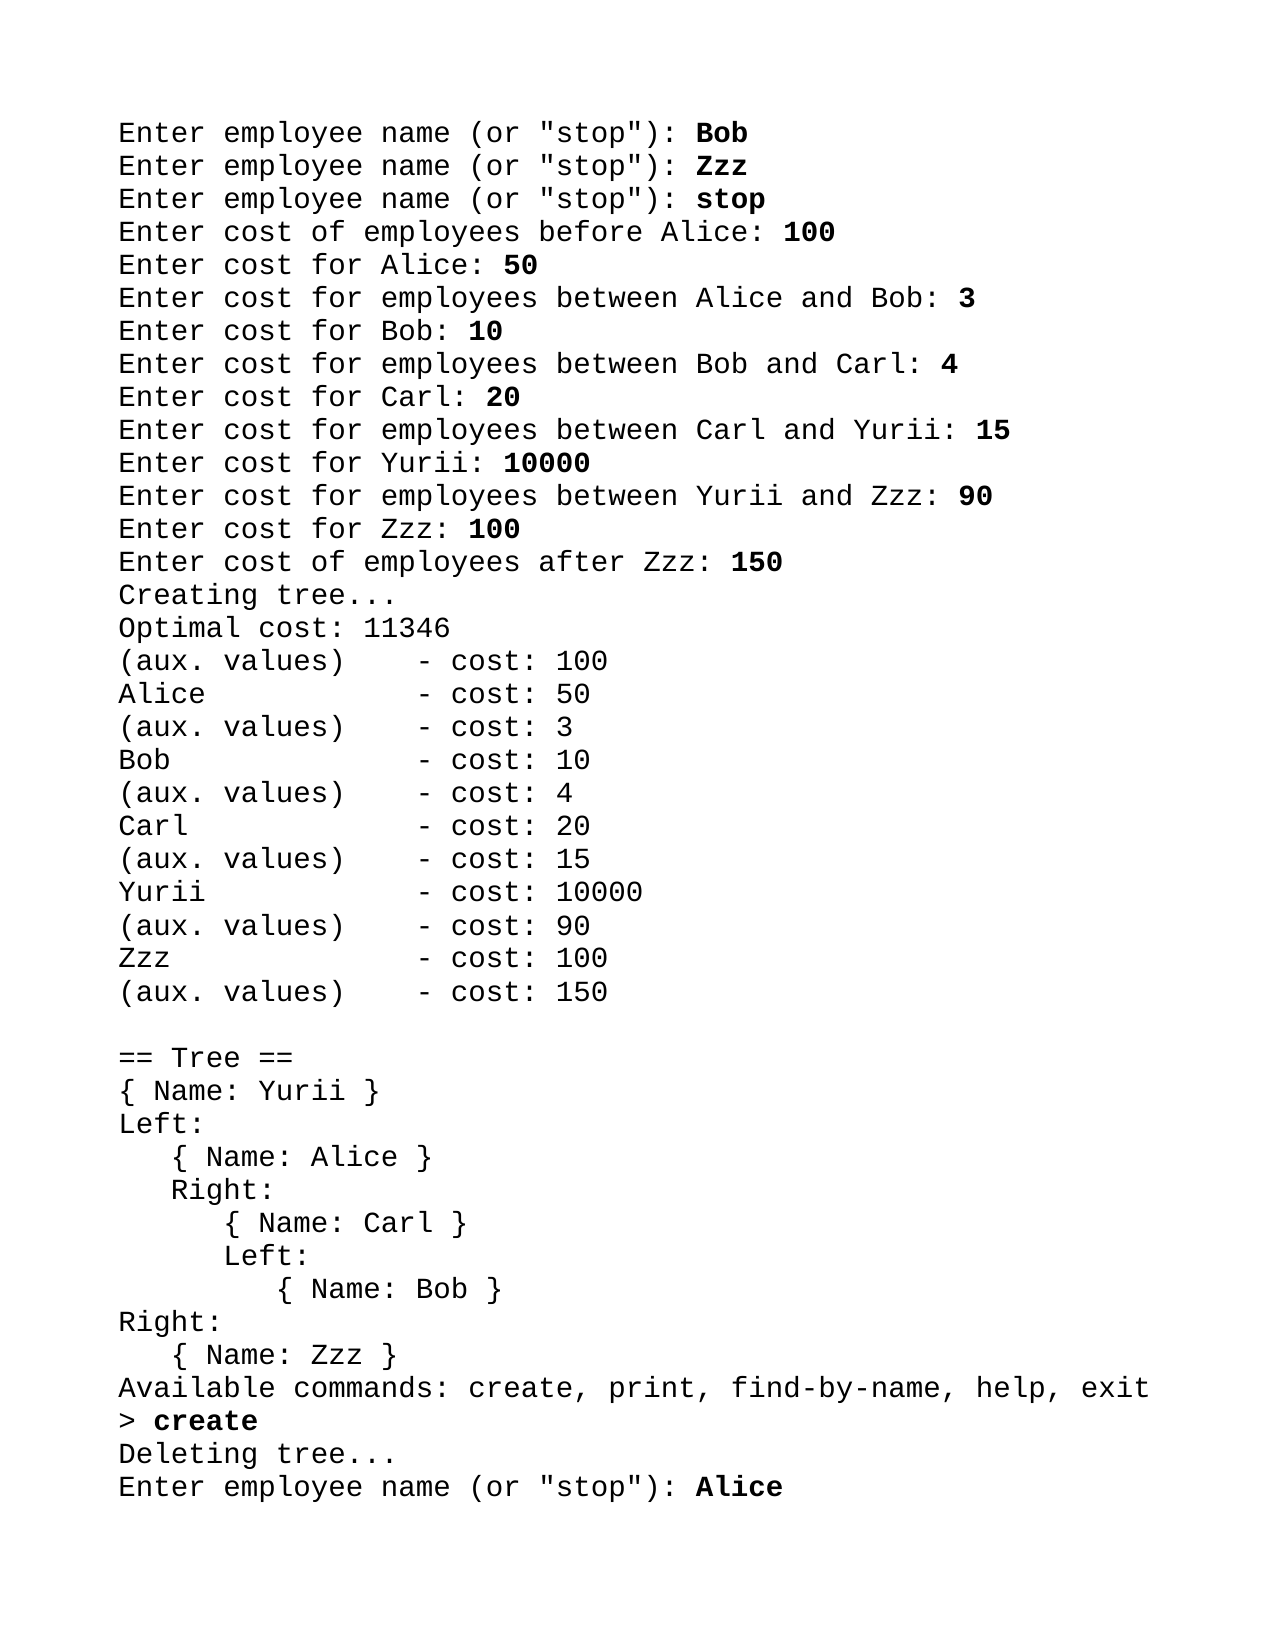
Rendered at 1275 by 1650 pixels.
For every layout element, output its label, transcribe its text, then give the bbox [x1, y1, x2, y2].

text Creating tree... [118, 580, 1157, 613]
text (aux. values) - cost: 150 [118, 977, 1157, 1010]
text Yurii - cost: 10000 [118, 878, 1157, 911]
text (aux. values) - cost: 15 [118, 844, 1157, 878]
text { Name: Bob } [118, 1274, 1157, 1307]
text > create [118, 1406, 1157, 1439]
text Enter employee name (or "stop"): Bob [118, 118, 1157, 151]
text Enter employee name (or "stop"): stop [118, 184, 1157, 217]
text Zzz - cost: 100 [118, 944, 1157, 977]
text { Name: Carl } [118, 1208, 1157, 1241]
text (aux. values) - cost: 100 [118, 646, 1157, 679]
text Enter cost for Yurii: 10000 [118, 448, 1157, 481]
text Enter employee name (or "stop"): Alice [118, 1472, 1157, 1505]
text Deleting tree... [118, 1439, 1157, 1472]
text Alice - cost: 50 [118, 679, 1157, 712]
text == Tree == [118, 1043, 1157, 1076]
text Enter cost for Carl: 20 [118, 382, 1157, 415]
text (aux. values) - cost: 90 [118, 911, 1157, 944]
text Right: [118, 1175, 1157, 1208]
text Enter cost for employees between Alice and Bob: 3 [118, 283, 1157, 316]
text Left: [118, 1241, 1157, 1274]
text Right: [118, 1307, 1157, 1340]
text (aux. values) - cost: 3 [118, 712, 1157, 746]
text { Name: Yurii } [118, 1076, 1157, 1109]
text Optimal cost: 11346 [118, 613, 1157, 646]
text { Name: Alice } [118, 1142, 1157, 1175]
text { Name: Zzz } [118, 1340, 1157, 1373]
text Enter cost for Alice: 50 [118, 250, 1157, 283]
text Enter cost for employees between Bob and Carl: 4 [118, 349, 1157, 382]
text Enter cost for Zzz: 100 [118, 514, 1157, 547]
text Available commands: create, print, find-by-name, help, exit [118, 1373, 1157, 1406]
text Left: [118, 1109, 1157, 1142]
text Carl - cost: 20 [118, 812, 1157, 844]
text Enter employee name (or "stop"): Zzz [118, 151, 1157, 184]
text Enter cost for Bob: 10 [118, 316, 1157, 349]
text Enter cost for employees between Carl and Yurii: 15 [118, 415, 1157, 448]
text Bob - cost: 10 [118, 746, 1157, 778]
text Enter cost of employees before Alice: 100 [118, 217, 1157, 250]
text Enter cost of employees after Zzz: 150 [118, 547, 1157, 580]
text Enter cost for employees between Yurii and Zzz: 90 [118, 481, 1157, 514]
text (aux. values) - cost: 4 [118, 778, 1157, 812]
